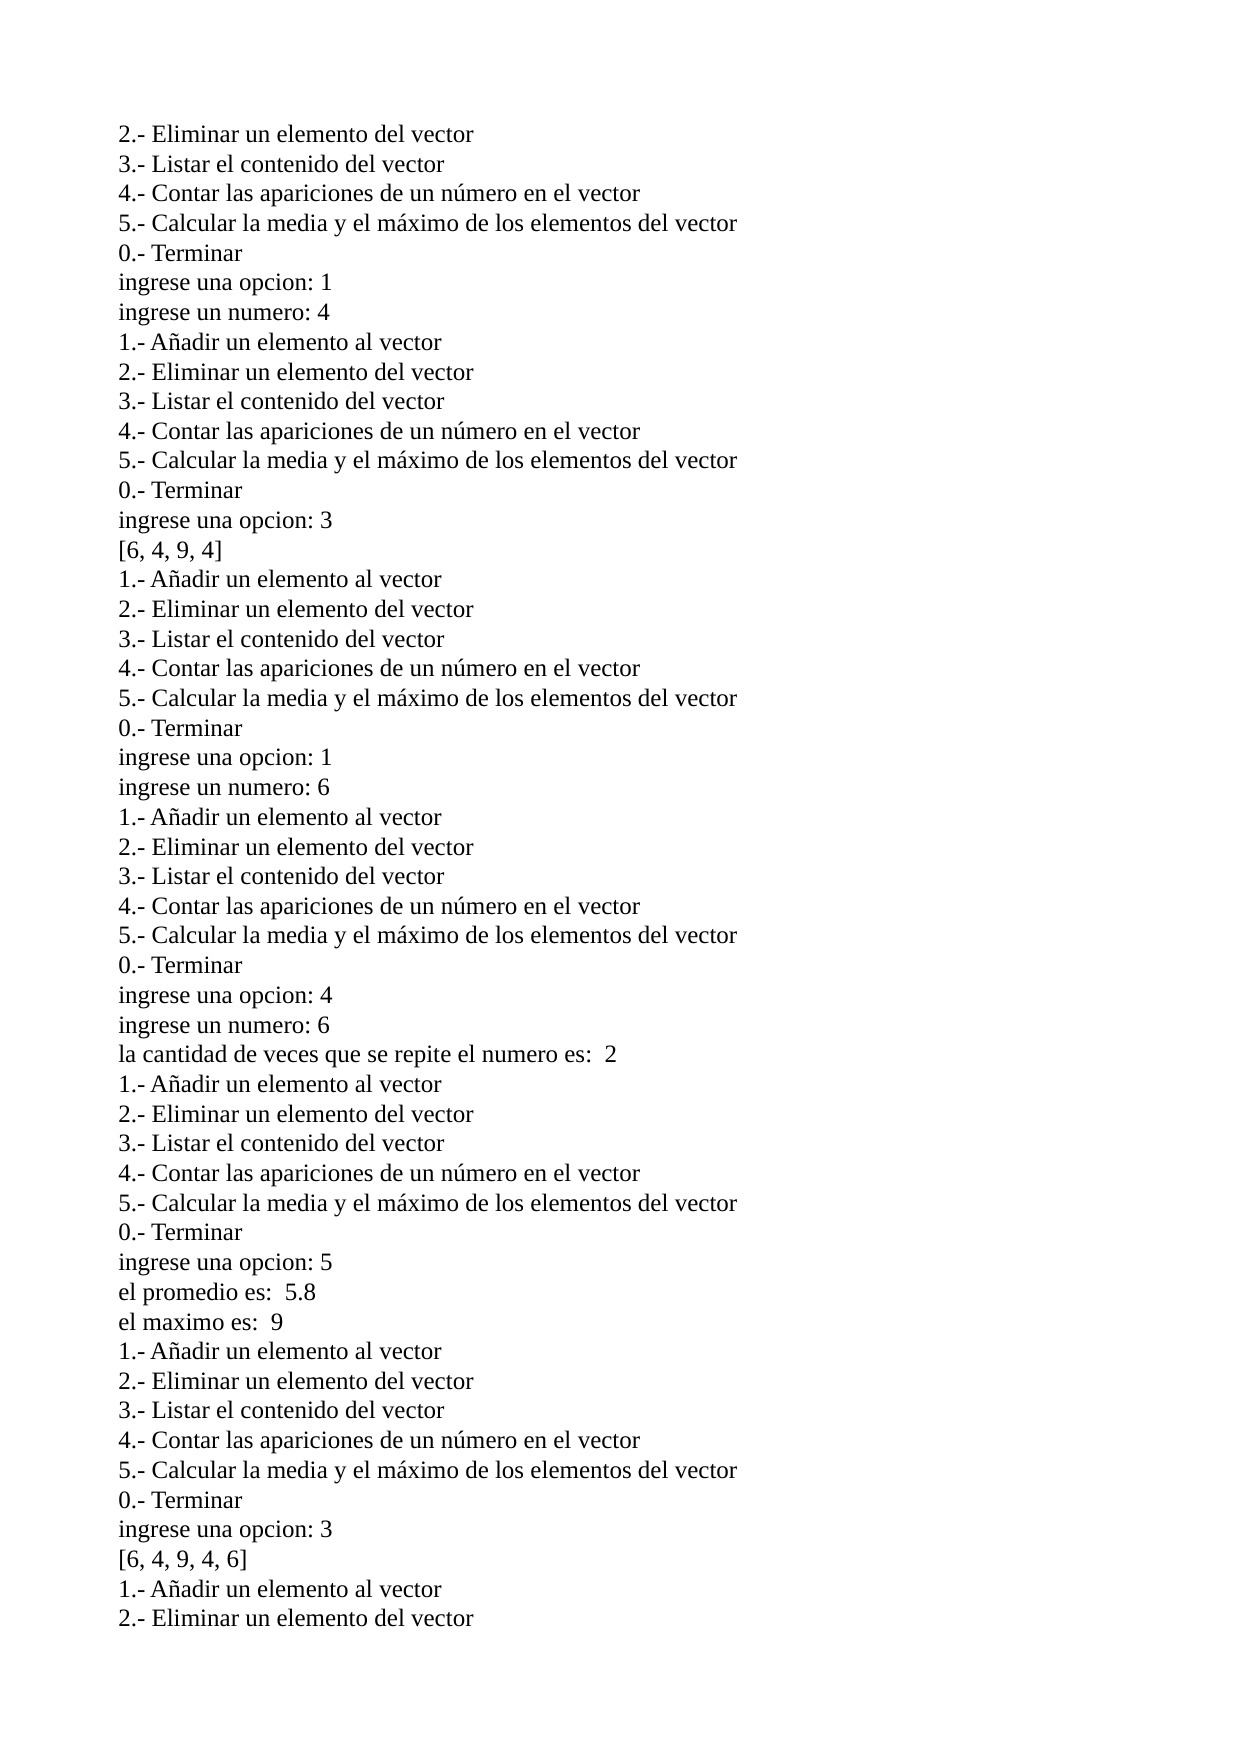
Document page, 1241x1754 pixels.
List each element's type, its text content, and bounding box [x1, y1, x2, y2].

text ingrese una opcion: 3 [118, 1513, 1122, 1543]
text 1.- Añadir un elemento al vector [118, 326, 1122, 356]
text ingrese un numero: 4 [118, 296, 1122, 326]
text 4.- Contar las apariciones de un número en el vector [118, 890, 1122, 920]
text 1.- Añadir un elemento al vector [118, 563, 1122, 593]
text 2.- Eliminar un elemento del vector [118, 356, 1122, 385]
text 4.- Contar las apariciones de un número en el vector [118, 1157, 1122, 1187]
text 4.- Contar las apariciones de un número en el vector [118, 415, 1122, 445]
text ingrese un numero: 6 [118, 1009, 1122, 1038]
text 0.- Terminar [118, 1217, 1122, 1246]
text 3.- Listar el contenido del vector [118, 1395, 1122, 1424]
text 0.- Terminar [118, 949, 1122, 979]
text ingrese una opcion: 1 [118, 267, 1122, 296]
text 5.- Calcular la media y el máximo de los elementos del vector [118, 1187, 1122, 1217]
text 4.- Contar las apariciones de un número en el vector [118, 652, 1122, 682]
text 3.- Listar el contenido del vector [118, 148, 1122, 177]
text ingrese una opcion: 1 [118, 742, 1122, 771]
text la cantidad de veces que se repite el numero es: 2 [118, 1038, 1122, 1068]
text 1.- Añadir un elemento al vector [118, 1335, 1122, 1365]
text ingrese una opcion: 3 [118, 504, 1122, 534]
text 1.- Añadir un elemento al vector [118, 1573, 1122, 1602]
text 5.- Calcular la media y el máximo de los elementos del vector [118, 1454, 1122, 1484]
text 5.- Calcular la media y el máximo de los elementos del vector [118, 920, 1122, 949]
text 0.- Terminar [118, 1484, 1122, 1513]
text 2.- Eliminar un elemento del vector [118, 831, 1122, 860]
text 2.- Eliminar un elemento del vector [118, 1365, 1122, 1395]
text 2.- Eliminar un elemento del vector [118, 1098, 1122, 1127]
text ingrese un numero: 6 [118, 771, 1122, 801]
text 2.- Eliminar un elemento del vector [118, 118, 1122, 148]
text 0.- Terminar [118, 712, 1122, 742]
text 2.- Eliminar un elemento del vector [118, 593, 1122, 623]
text 4.- Contar las apariciones de un número en el vector [118, 177, 1122, 207]
text 1.- Añadir un elemento al vector [118, 1068, 1122, 1098]
text 4.- Contar las apariciones de un número en el vector [118, 1424, 1122, 1454]
text 3.- Listar el contenido del vector [118, 385, 1122, 415]
text ingrese una opcion: 4 [118, 979, 1122, 1009]
text 3.- Listar el contenido del vector [118, 860, 1122, 890]
text 0.- Terminar [118, 474, 1122, 504]
text [6, 4, 9, 4] [118, 534, 1122, 563]
text ingrese una opcion: 5 [118, 1246, 1122, 1276]
text 5.- Calcular la media y el máximo de los elementos del vector [118, 207, 1122, 237]
text 0.- Terminar [118, 237, 1122, 267]
text 3.- Listar el contenido del vector [118, 623, 1122, 652]
text [6, 4, 9, 4, 6] [118, 1543, 1122, 1573]
text 1.- Añadir un elemento al vector [118, 801, 1122, 831]
text 5.- Calcular la media y el máximo de los elementos del vector [118, 445, 1122, 474]
text 3.- Listar el contenido del vector [118, 1127, 1122, 1157]
text el promedio es: 5.8 [118, 1276, 1122, 1306]
text 5.- Calcular la media y el máximo de los elementos del vector [118, 682, 1122, 712]
text 2.- Eliminar un elemento del vector [118, 1602, 1122, 1632]
text el maximo es: 9 [118, 1306, 1122, 1335]
